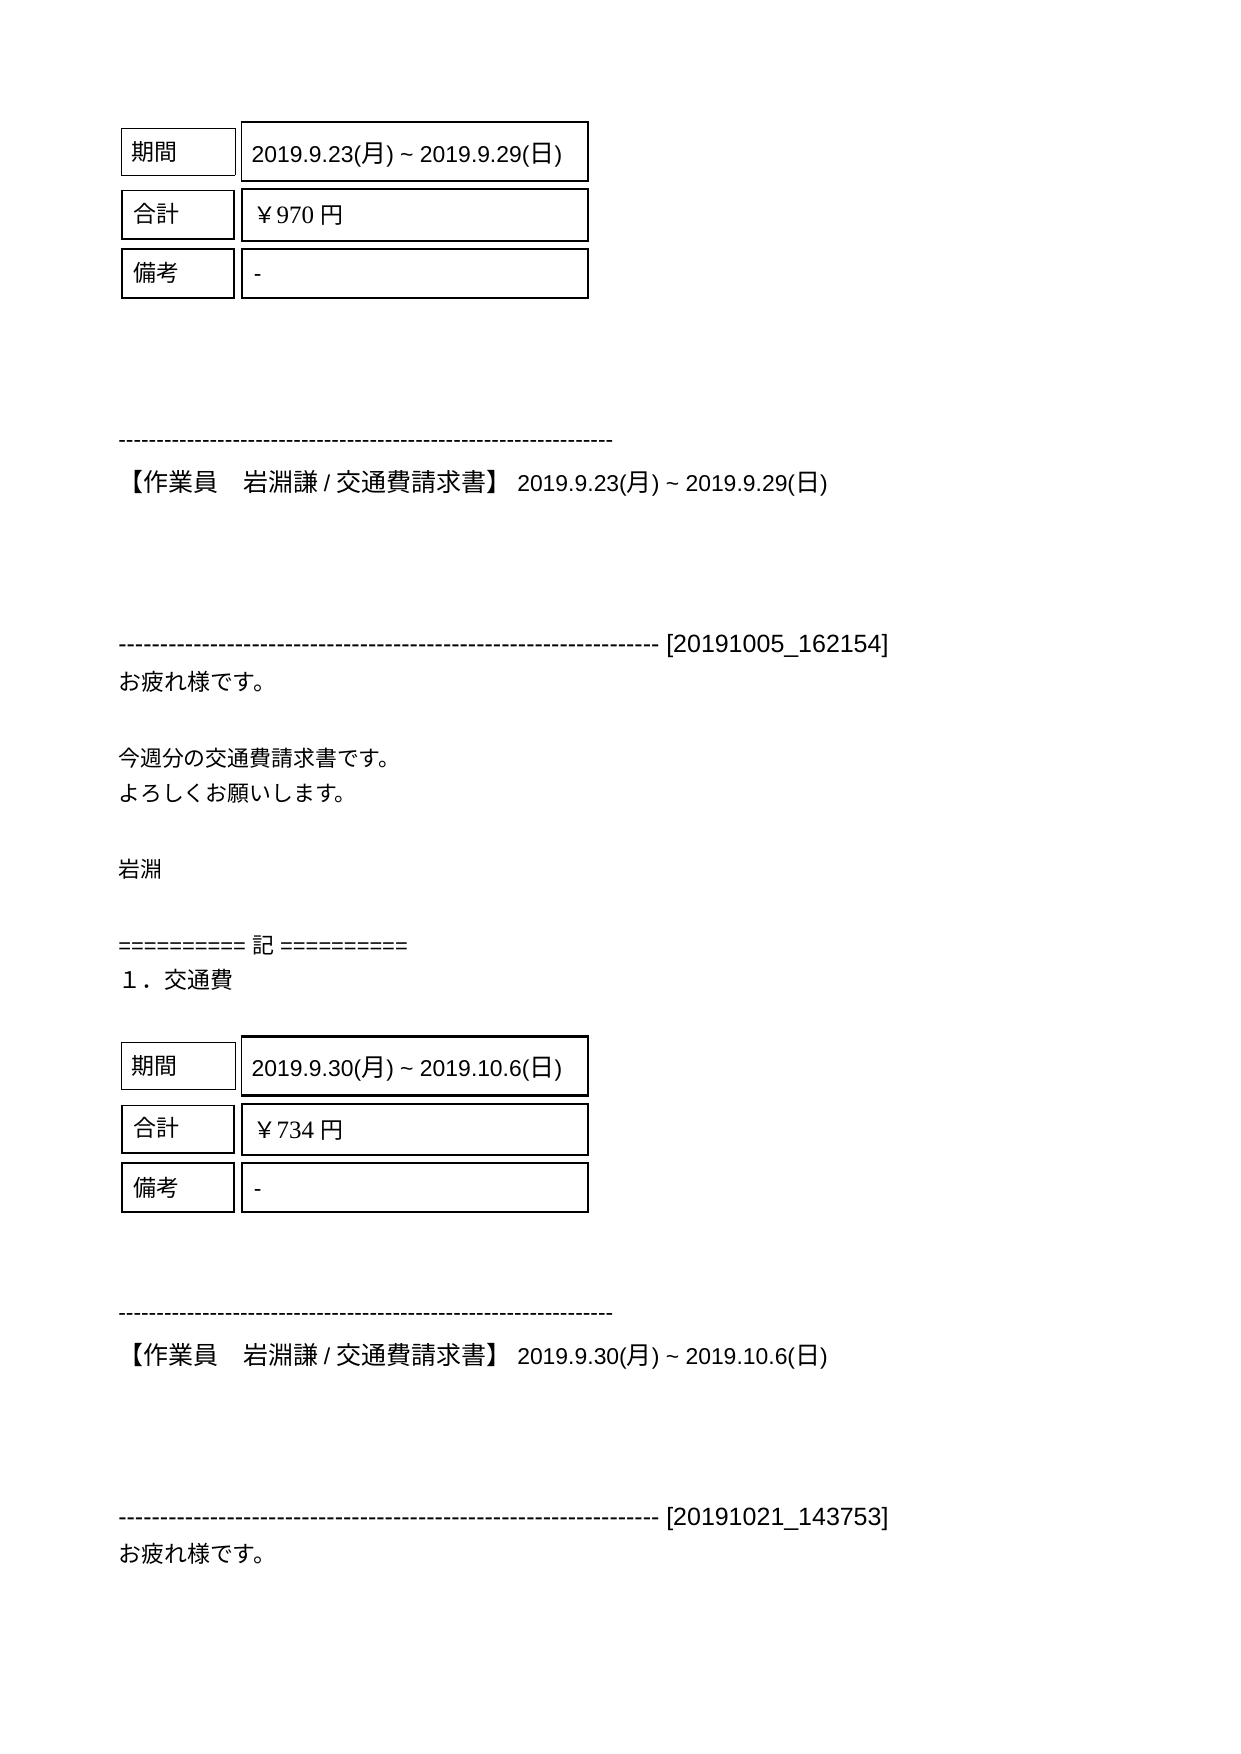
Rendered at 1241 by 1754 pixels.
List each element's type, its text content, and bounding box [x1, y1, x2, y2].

text ----------------------------------------------------------------- [118, 426, 1122, 452]
table_cell - [238, 1159, 592, 1216]
table_cell 合計 [118, 1100, 238, 1159]
table_header 2019.9.23(月) ~ 2019.9.29(日) [238, 118, 592, 185]
text ----------------------------------------------------------------- [20191021_143753] [118, 1502, 1122, 1531]
text １．交通費 [118, 967, 1122, 994]
table_cell 備考 [118, 1159, 238, 1216]
table_cell ￥734 円 [238, 1100, 592, 1159]
text よろしくお願いします。 [118, 781, 1122, 806]
text ----------------------------------------------------------------- [20191005_162154] [118, 629, 1122, 658]
text 【作業員 岩淵謙 / 交通費請求書】 2019.9.30(月) ~ 2019.10.6(日) [118, 1335, 1122, 1371]
table_cell 合計 [118, 185, 238, 245]
table_cell 備考 [118, 245, 238, 302]
table_cell - [238, 245, 592, 302]
text ----------------------------------------------------------------- [118, 1299, 1122, 1325]
table_header 期間 [118, 1033, 238, 1099]
text お疲れ様です。 [118, 1541, 1122, 1568]
table_header 2019.9.30(月) ~ 2019.10.6(日) [238, 1033, 592, 1099]
text 岩淵 [118, 857, 1122, 882]
text 【作業員 岩淵謙 / 交通費請求書】 2019.9.23(月) ~ 2019.9.29(日) [118, 462, 1122, 498]
text ========== 記 ========== [118, 933, 1122, 958]
table_header 期間 [118, 118, 238, 185]
text お疲れ様です。 [118, 668, 1122, 695]
table_cell ￥970 円 [238, 185, 592, 245]
text 今週分の交通費請求書です。 [118, 746, 1122, 771]
